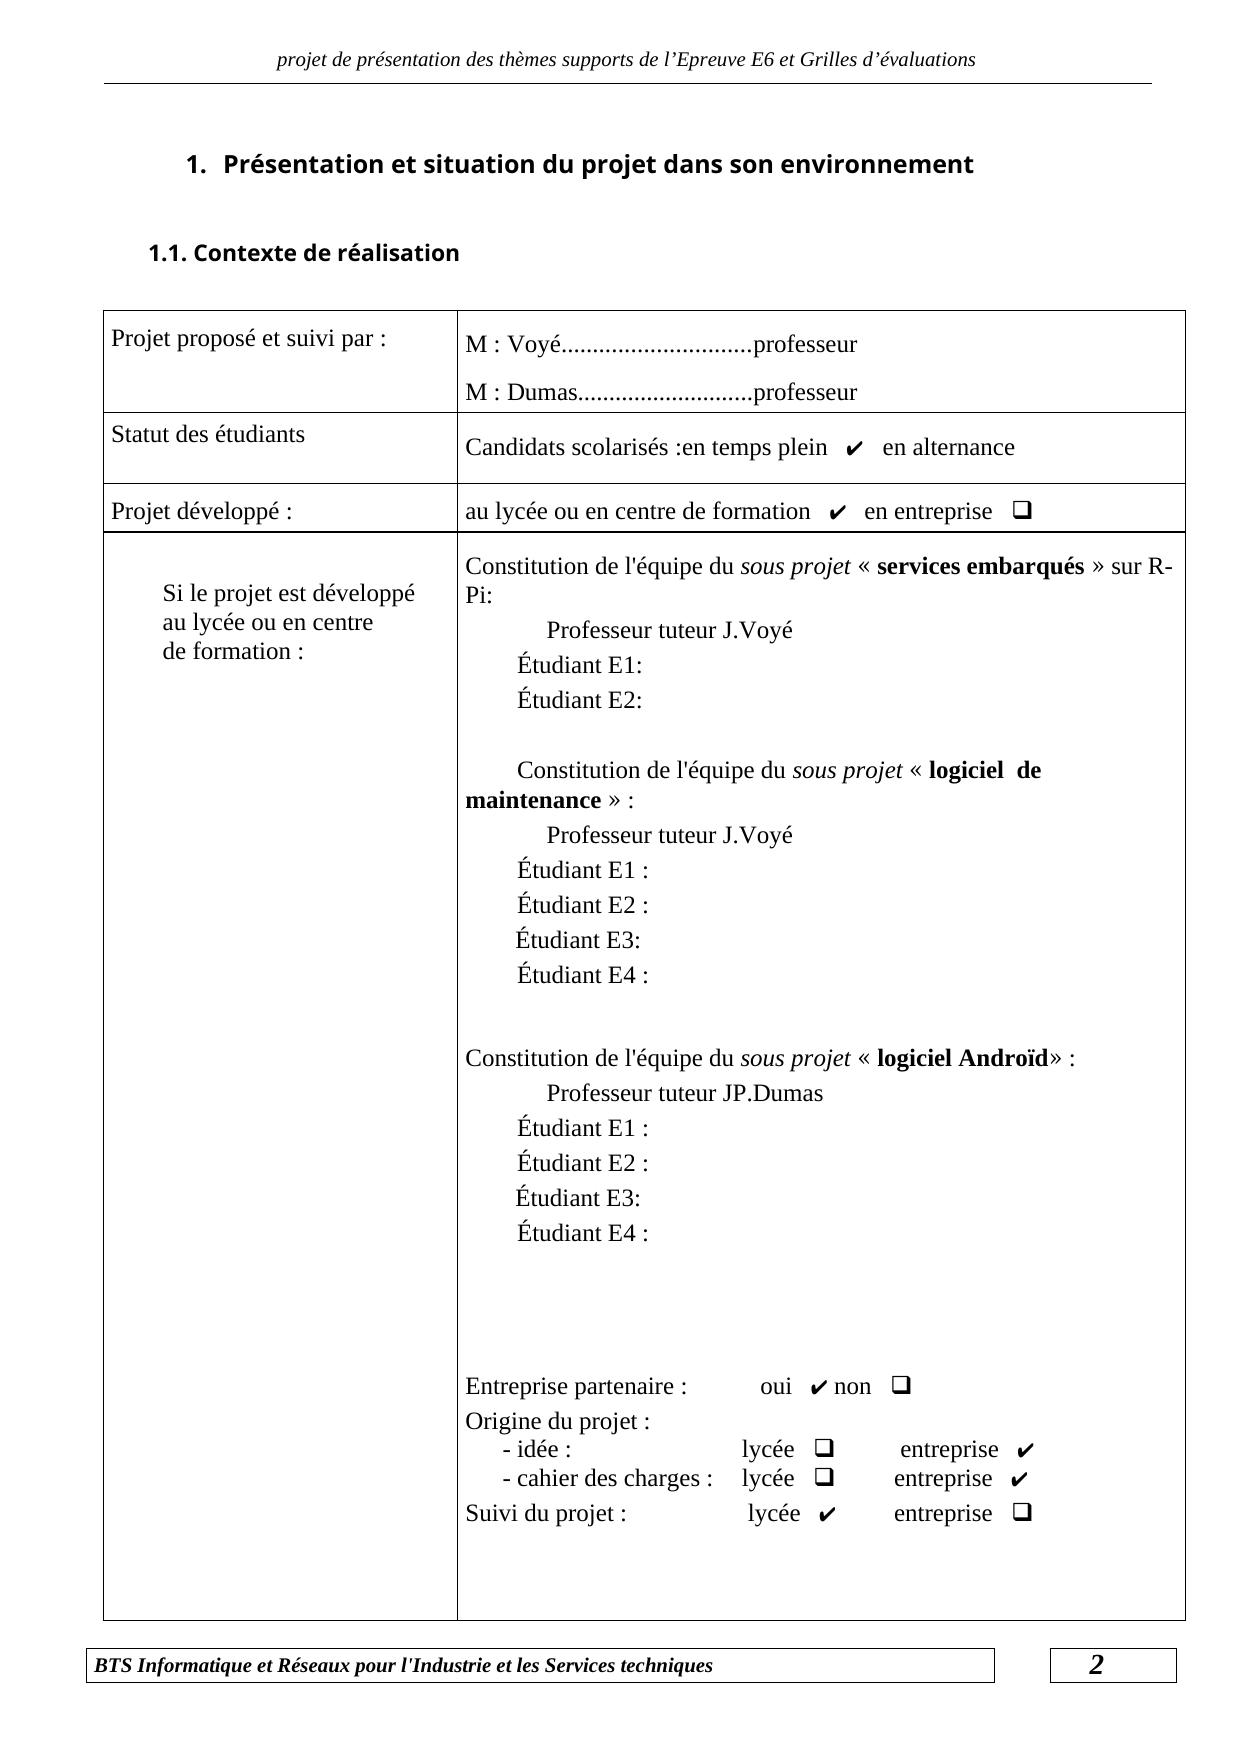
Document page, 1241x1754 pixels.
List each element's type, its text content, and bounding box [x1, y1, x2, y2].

table_cell Constitution de l'équipe du sous projet « services embarqués » sur R-Pi: Professeur tuteur J.Voyé Étudiant E1: Étudiant E2: Constitution de l'équipe du sous projet « logiciel de maintenance » : Professeur tuteur J.Voyé Étudiant E1 : Étudiant E2 : Étudiant E3: Étudiant E4 : Constitution de l'équipe du sous projet « logiciel Androïd» : Professeur tuteur JP.Dumas Étudiant E1 : Étudiant E2 : Étudiant E3: Étudiant E4 : Entreprise partenaire : oui  non  Origine du projet : - idée : lycée  entreprise  - cahier des charges : lycée  entreprise  Suivi du projet : lycée  entreprise  [458, 533, 1185, 1620]
table_cell Projet développé : [104, 484, 457, 531]
table_cell au lycée ou en centre de formation  en entreprise  [458, 484, 1185, 531]
table_cell Si le projet est développé au lycée ou en centre de formation : [104, 533, 457, 1620]
table_header Projet proposé et suivi par : [104, 311, 457, 412]
list Présentation et situation du projet dans son environnement [185, 147, 1092, 181]
table_cell Candidats scolarisés : en temps plein  en alternance [458, 413, 1185, 483]
table_cell Statut des étudiants [104, 413, 457, 483]
text 1.1. Contexte de réalisation [148, 237, 1092, 269]
table_header M : Voyé professeur M : Dumas professeur [458, 311, 1185, 412]
